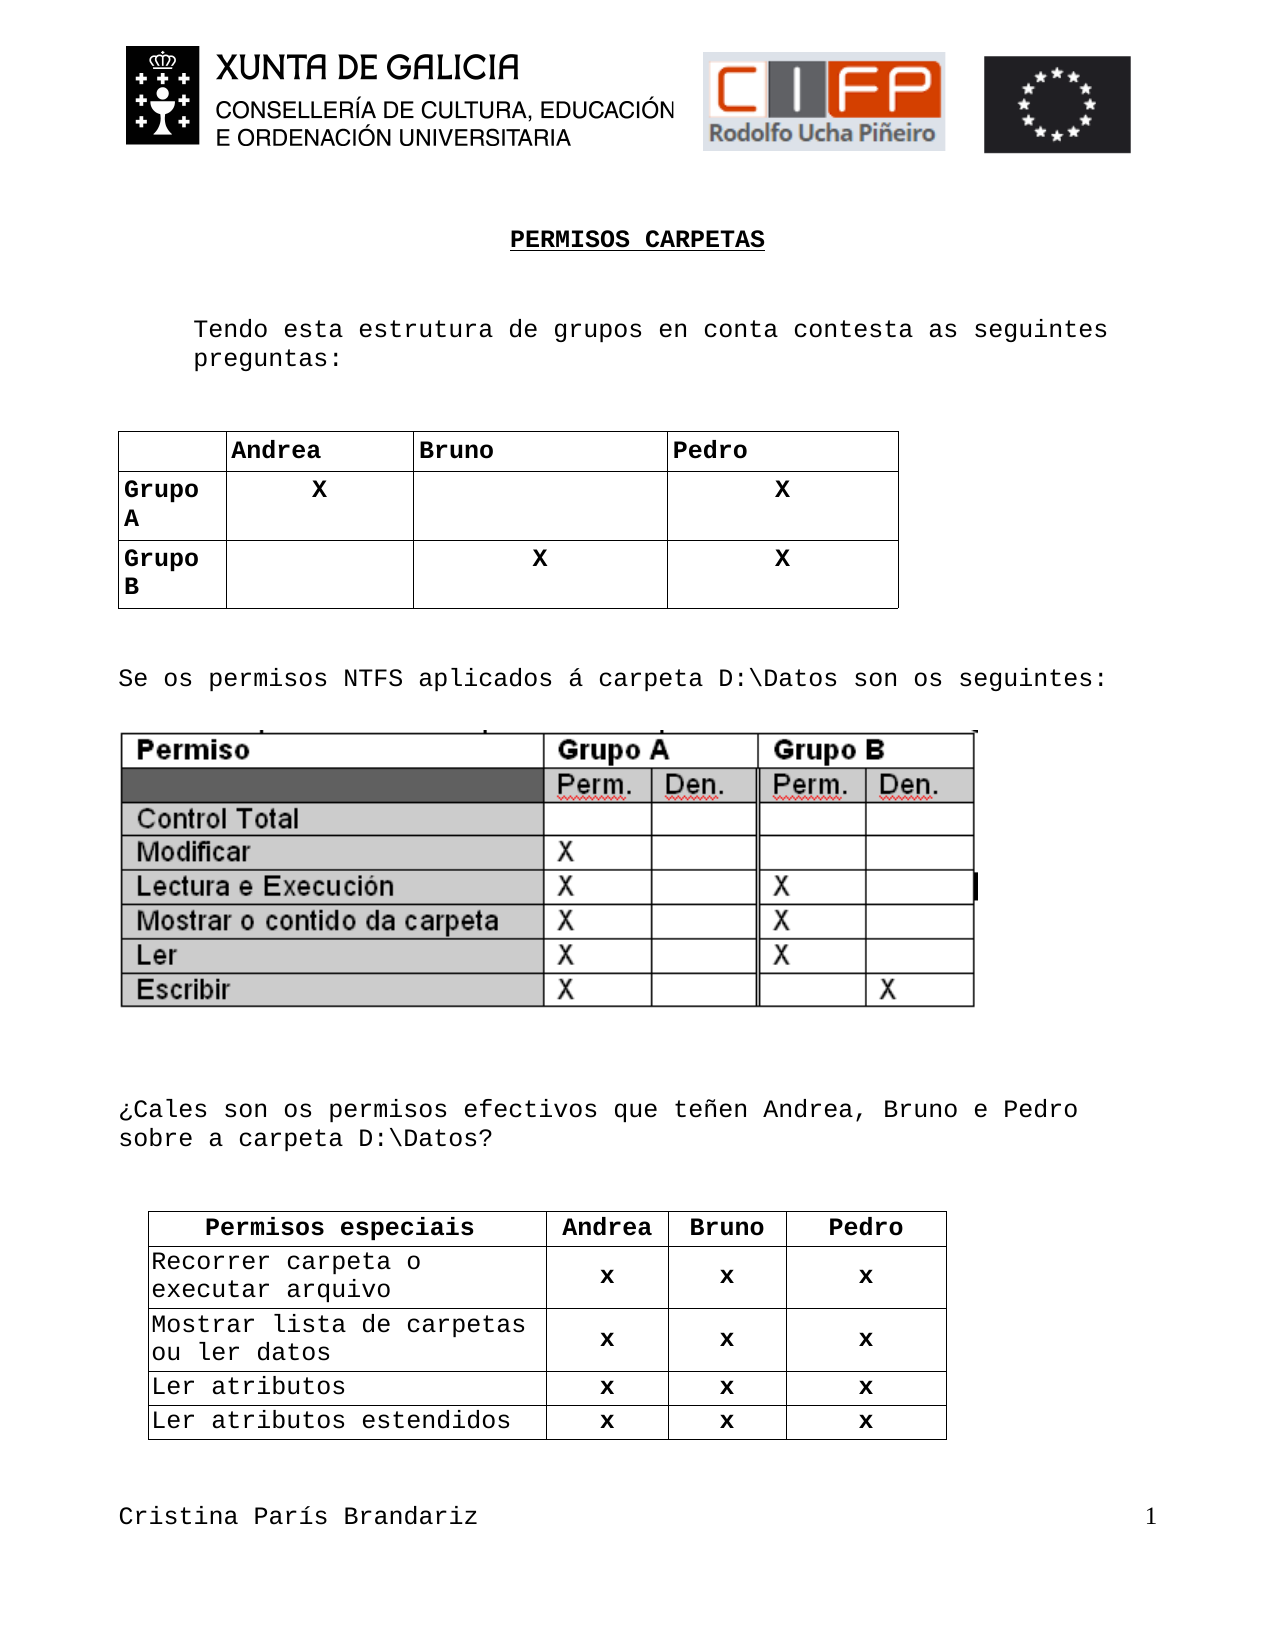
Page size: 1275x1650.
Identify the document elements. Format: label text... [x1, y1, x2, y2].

table_cell Grupo A [119, 472, 226, 539]
table_cell x [669, 1247, 786, 1308]
table_cell Mostrar lista de carpetas ou ler datos [149, 1309, 546, 1371]
table_cell X [668, 472, 898, 539]
text PERMISOS CARPETAS [118, 227, 1157, 255]
table_cell x [669, 1406, 786, 1439]
table_cell Recorrer carpeta o executar arquivo [149, 1247, 546, 1308]
text Se os permisos NTFS aplicados á carpeta D:\Datos son os seguintes: [118, 665, 1157, 694]
picture [126, 46, 674, 146]
text ¿Cales son os permisos efectivos que teñen Andrea, Bruno e Pedro sobre a carpeta D:\Datos? [118, 1097, 1157, 1154]
list Tendo esta estrutura de grupos en conta contesta as seguintes preguntas: [156, 317, 1157, 374]
picture [703, 52, 946, 151]
table_cell Ler atributos [149, 1372, 546, 1405]
table_cell x [547, 1309, 668, 1371]
picture [983, 55, 1134, 155]
table_cell Ler atributos estendidos [149, 1406, 546, 1439]
table_cell x [787, 1309, 946, 1371]
picture [118, 730, 978, 1012]
table_header Permisos especiais [149, 1212, 546, 1246]
table_cell x [669, 1372, 786, 1405]
table_cell x [547, 1372, 668, 1405]
table_cell x [669, 1309, 786, 1371]
table_cell x [547, 1247, 668, 1308]
table_cell x [787, 1372, 946, 1405]
table_header Bruno [669, 1212, 786, 1246]
table_header [119, 432, 226, 471]
table_header Andrea [547, 1212, 668, 1246]
table_cell X [414, 541, 667, 608]
table_cell X [227, 472, 413, 539]
table_cell [414, 472, 667, 539]
table_cell X [668, 541, 898, 608]
table_header Bruno [414, 432, 667, 471]
table_cell [227, 541, 413, 608]
table_cell x [787, 1406, 946, 1439]
table_header Pedro [668, 432, 898, 471]
table_header Andrea [227, 432, 413, 471]
table_cell x [787, 1247, 946, 1308]
table_cell x [547, 1406, 668, 1439]
table_cell Grupo B [119, 541, 226, 608]
table_header Pedro [787, 1212, 946, 1246]
